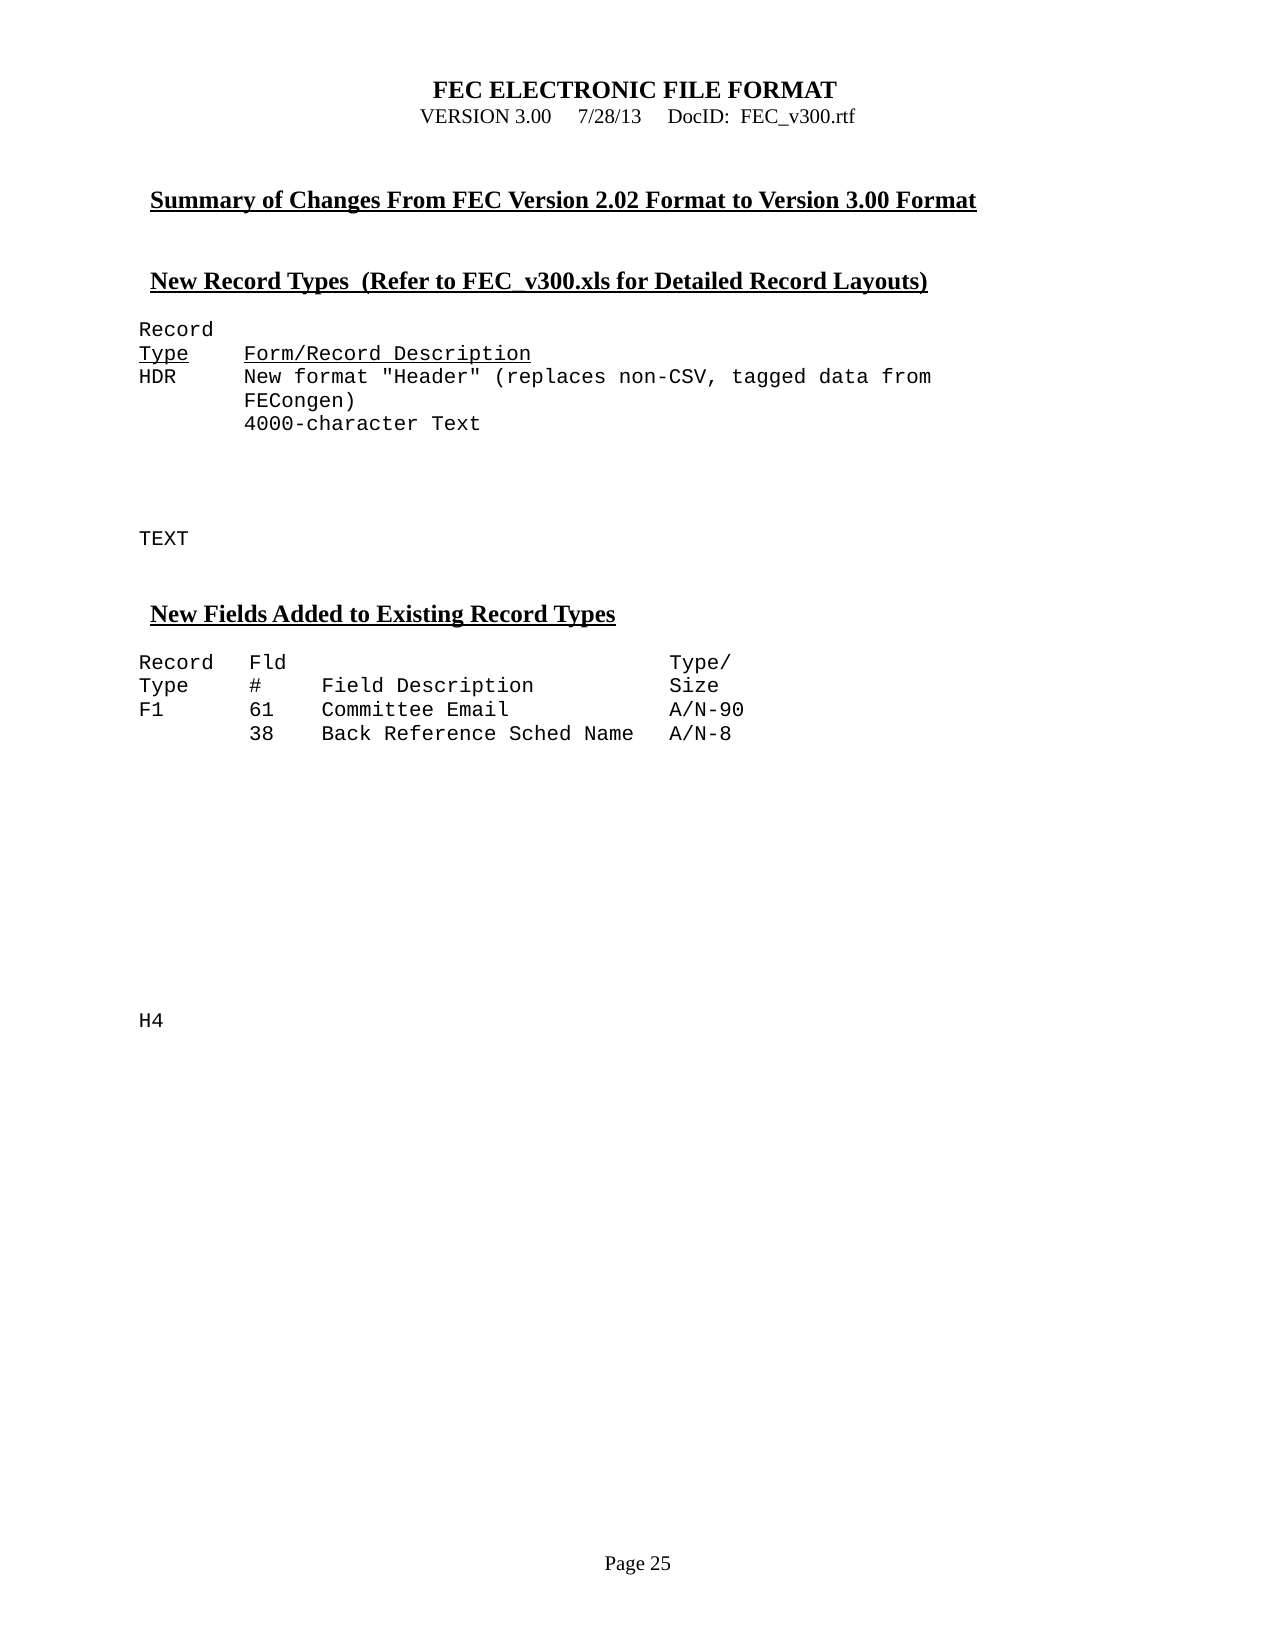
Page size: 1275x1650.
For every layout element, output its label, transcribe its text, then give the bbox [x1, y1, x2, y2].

table_cell A/N-90 [669, 699, 768, 723]
table_header Field Description [321, 652, 669, 699]
table_cell 38 [249, 723, 321, 1034]
table_header Form/Record Description [244, 319, 1050, 366]
table_header Record Type [139, 652, 249, 699]
table_cell 4000-character Text [244, 414, 1050, 552]
table_cell TEXT [139, 414, 244, 552]
table_header Type/ Size [669, 652, 768, 699]
table_cell A/N-8 [669, 723, 768, 1034]
text Summary of Changes From FEC Version 2.02 Format to Version 3.00 Format [150, 185, 1125, 214]
table_cell Committee Email [321, 699, 669, 723]
table_cell New format "Header" (replaces non-CSV, tagged data from FECongen) [244, 366, 1050, 413]
table_cell Back Reference Sched Name [321, 723, 669, 1034]
table_cell H4 [139, 723, 249, 1034]
table_header Record Type [139, 319, 244, 366]
text New Record Types (Refer to FEC_v300.xls for Detailed Record Layouts) [150, 266, 1125, 295]
table_cell HDR [139, 366, 244, 413]
table_cell F1 [139, 699, 249, 723]
table_header Fld # [249, 652, 321, 699]
text New Fields Added to Existing Record Types [150, 599, 1125, 628]
table_cell 61 [249, 699, 321, 723]
